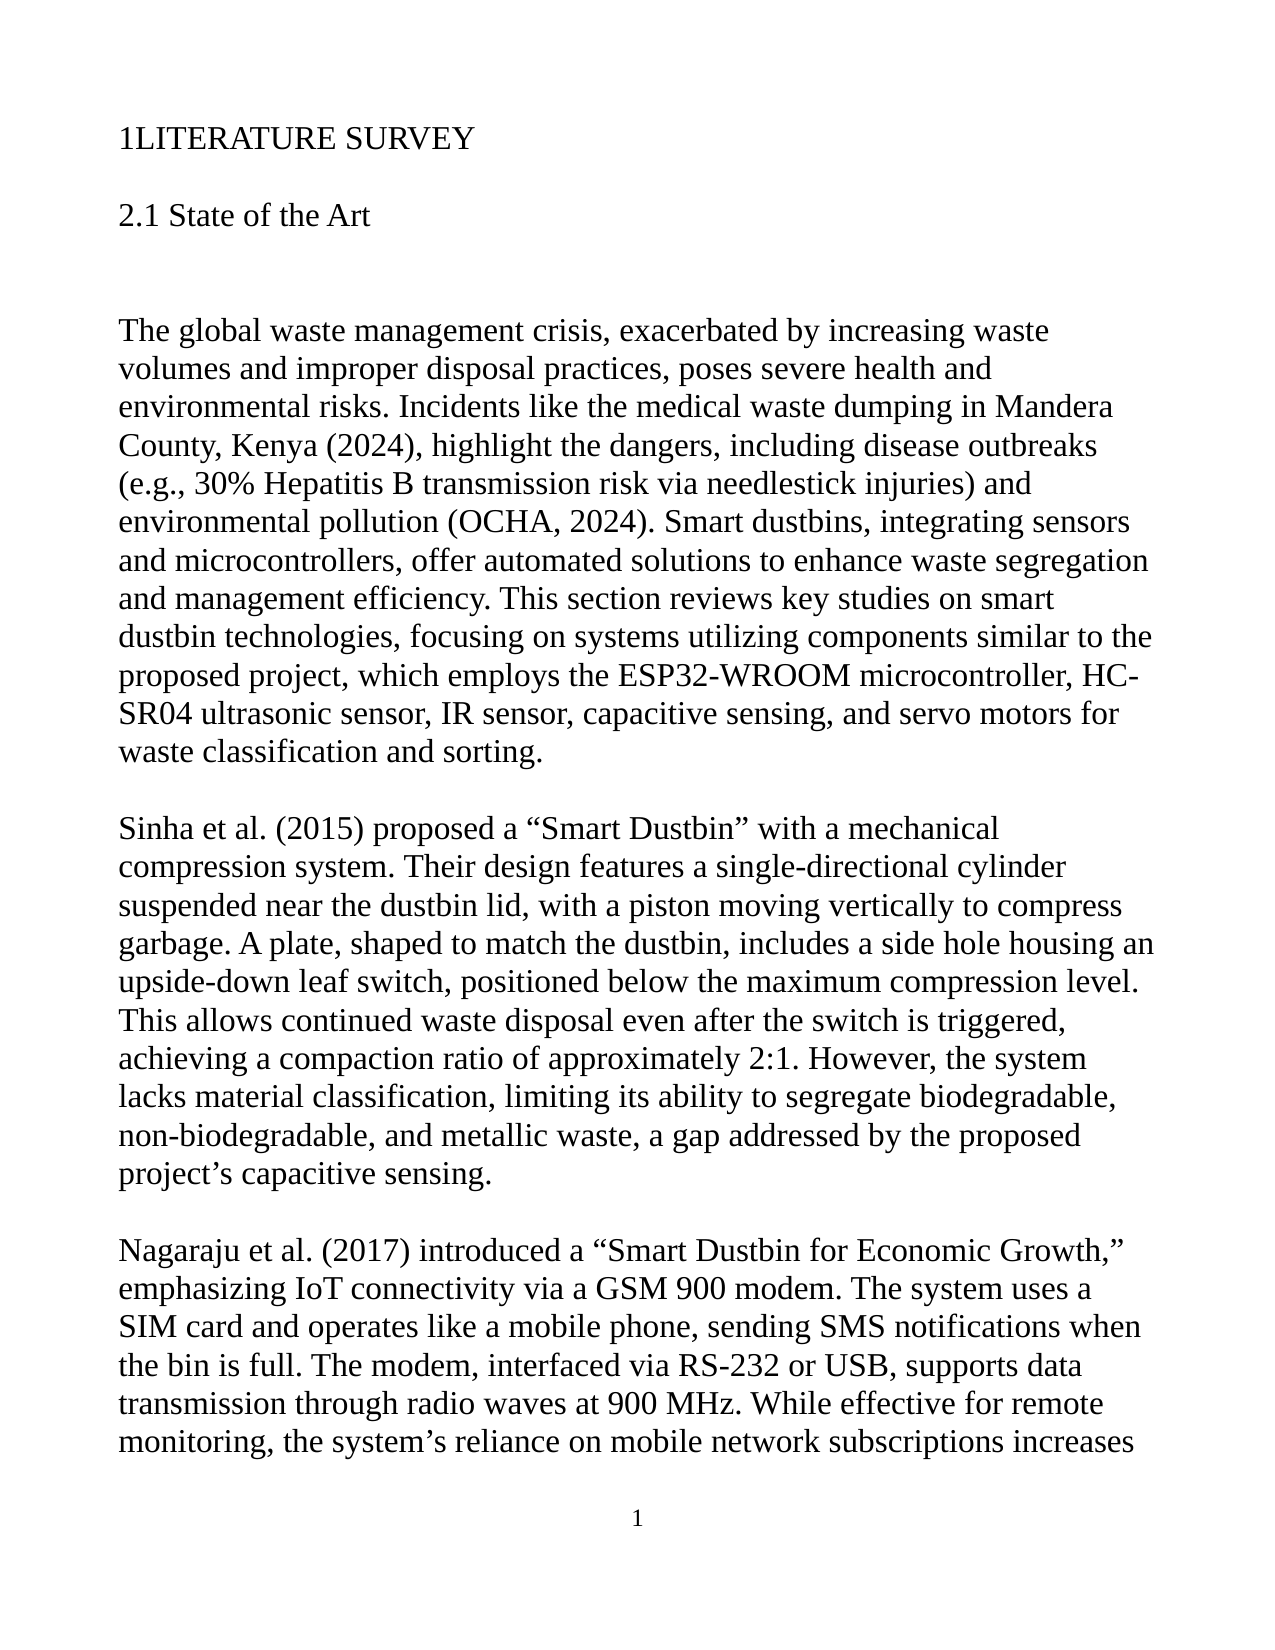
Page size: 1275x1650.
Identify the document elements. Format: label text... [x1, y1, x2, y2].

text Sinha et al. (2015) proposed a “Smart Dustbin” with a mechanical compression system. Their design features a single-directional cylinder suspended near the dustbin lid, with a piston moving vertically to compress garbage. A plate, shaped to match the dustbin, includes a side hole housing an upside-down leaf switch, positioned below the maximum compression level. This allows continued waste disposal even after the switch is triggered, achieving a compaction ratio of approximately 2:1. However, the system lacks material classification, limiting its ability to segregate biodegradable, non-biodegradable, and metallic waste, a gap addressed by the proposed project’s capacitive sensing. [118, 808, 1157, 1191]
text 2.1 State of the Art [118, 195, 1157, 233]
text Nagaraju et al. (2017) introduced a “Smart Dustbin for Economic Growth,” emphasizing IoT connectivity via a GSM 900 modem. The system uses a SIM card and operates like a mobile phone, sending SMS notifications when the bin is full. The modem, interfaced via RS-232 or USB, supports data transmission through radio waves at 900 MHz. While effective for remote monitoring, the system’s reliance on mobile network subscriptions increases [118, 1230, 1157, 1460]
text The global waste management crisis, exacerbated by increasing waste volumes and improper disposal practices, poses severe health and environmental risks. Incidents like the medical waste dumping in Mandera County, Kenya (2024), highlight the dangers, including disease outbreaks (e.g., 30% Hepatitis B transmission risk via needlestick injuries) and environmental pollution (OCHA, 2024). Smart dustbins, integrating sensors and microcontrollers, offer automated solutions to enhance waste segregation and management efficiency. This section reviews key studies on smart dustbin technologies, focusing on systems utilizing components similar to the proposed project, which employs the ESP32-WROOM microcontroller, HC-SR04 ultrasonic sensor, IR sensor, capacitive sensing, and servo motors for waste classification and sorting. [118, 310, 1157, 770]
text 1LITERATURE SURVEY [118, 118, 1157, 156]
